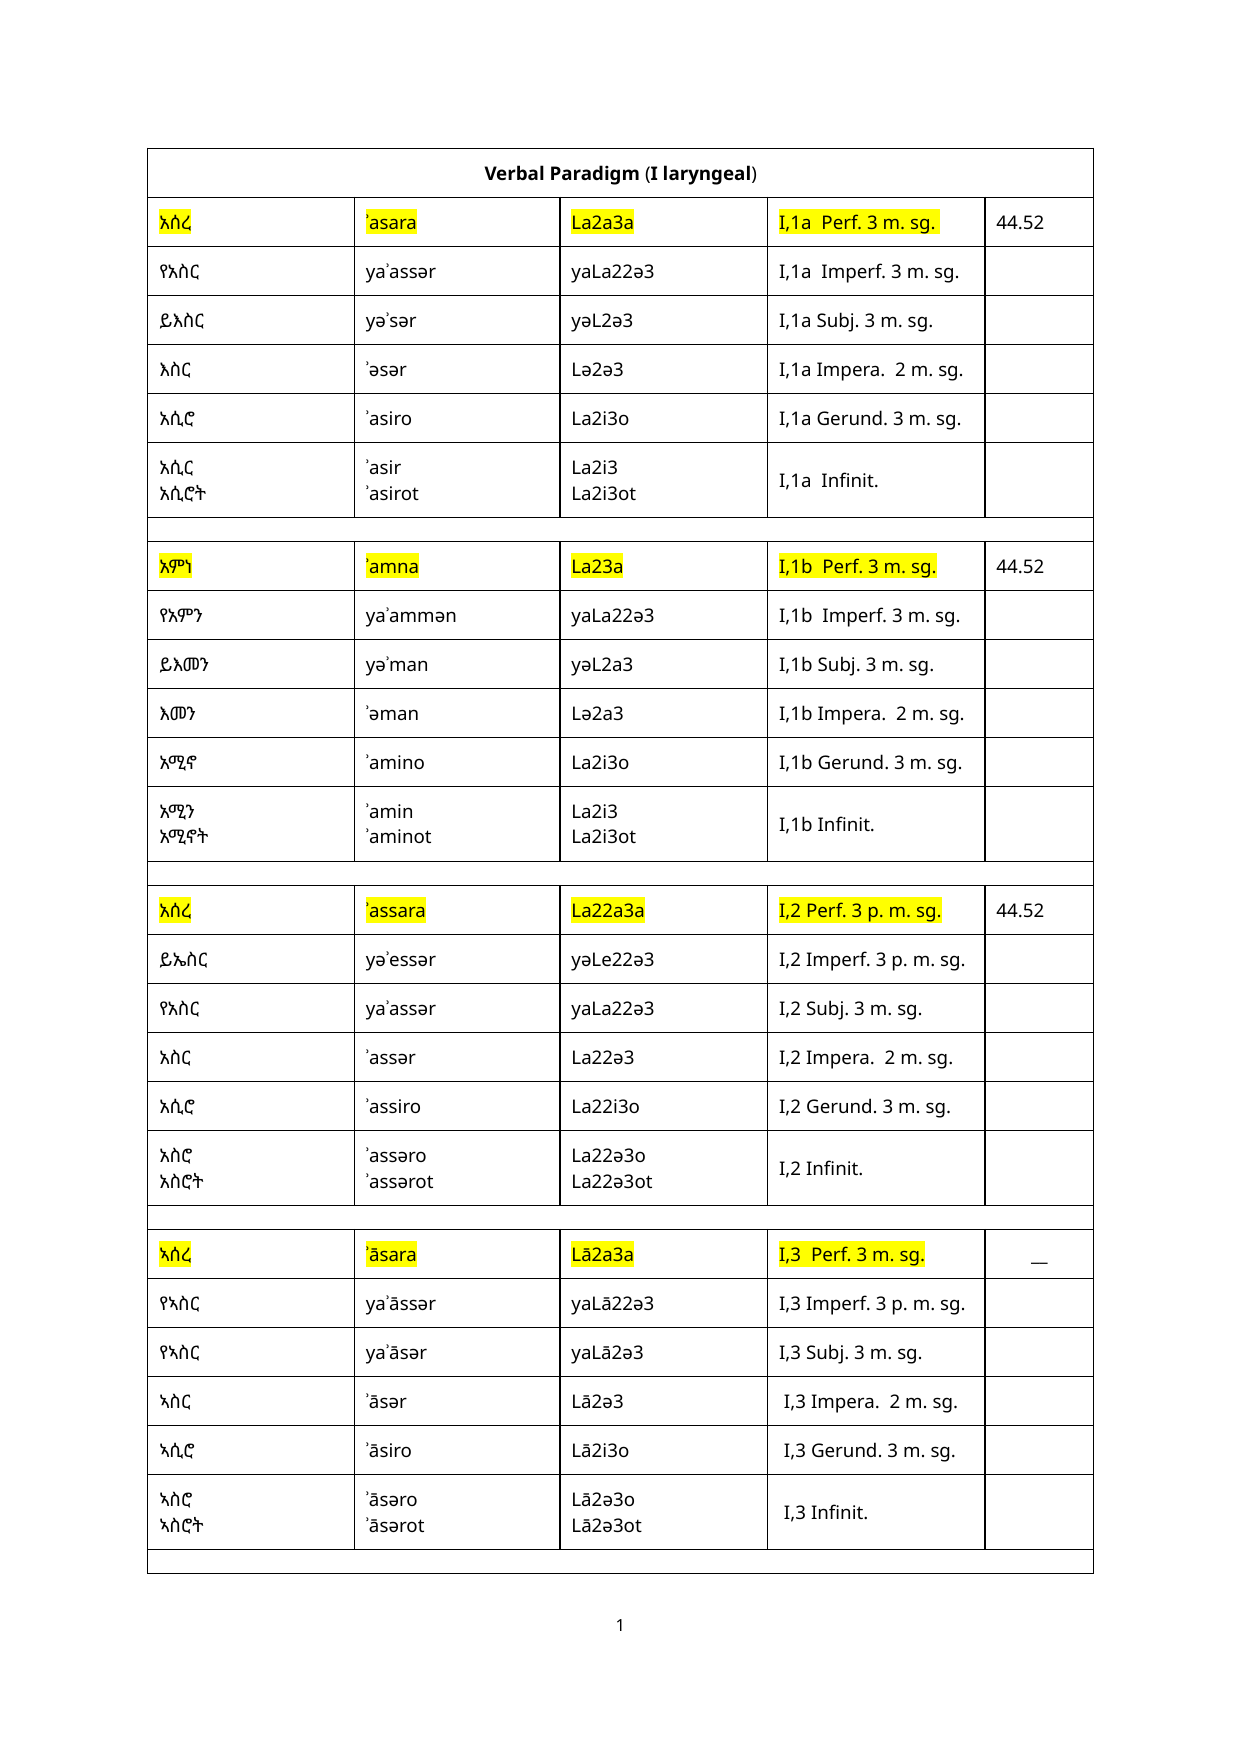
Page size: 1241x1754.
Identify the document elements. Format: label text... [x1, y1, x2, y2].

table_cell Lā2ǝ3 [561, 1377, 767, 1425]
table_cell አስሮ አስሮት [148, 1131, 354, 1205]
table_cell ʾamino [355, 738, 559, 786]
table_cell ʾassiro [355, 1082, 559, 1130]
table_cell አሰረ [148, 886, 354, 934]
table_cell [148, 862, 1093, 885]
table_cell ʾǝsǝr [355, 345, 559, 393]
table_cell [148, 1206, 1093, 1229]
table_cell La23a [561, 542, 767, 590]
table_cell I,1a Impera. 2 m. sg. [768, 345, 984, 393]
table_cell ኣስር [148, 1377, 354, 1425]
table_cell ʾasiro [355, 394, 559, 442]
table_cell ʾāsara [355, 1230, 559, 1278]
table_cell እስር [148, 345, 354, 393]
table_cell 44.52 [986, 886, 1093, 934]
table_cell yaLa22ǝ3 [561, 984, 767, 1032]
table_cell አሲሮ [148, 394, 354, 442]
table_cell I,3 Impera. 2 m. sg. [768, 1377, 984, 1425]
table_cell [986, 591, 1093, 639]
table_cell አሲሮ [148, 1082, 354, 1130]
table_cell La22ǝ3o La22ǝ3ot [561, 1131, 767, 1205]
table_cell yǝL2a3 [561, 640, 767, 688]
table_cell ʾasir ʾasirot [355, 443, 559, 517]
table_cell I,3 Subj. 3 m. sg. [768, 1328, 984, 1376]
table_cell I,3 Infinit. [768, 1475, 984, 1549]
table_cell ይእስር [148, 296, 354, 344]
table_cell ʾassǝr [355, 1033, 559, 1081]
table_cell yaʾāssǝr [355, 1279, 559, 1327]
table_cell የአስር [148, 984, 354, 1032]
table_cell ʾassǝro ʾassǝrot [355, 1131, 559, 1205]
table_cell I,1a Perf. 3 m. sg. [768, 198, 984, 246]
table_cell [986, 1082, 1093, 1130]
table_cell አሰረ [148, 198, 354, 246]
table_cell Lā2a3a [561, 1230, 767, 1278]
table_cell አሚኖ [148, 738, 354, 786]
table_cell I,2 Infinit. [768, 1131, 984, 1205]
table_cell የኣስር [148, 1279, 354, 1327]
table_cell I,2 Impera. 2 m. sg. [768, 1033, 984, 1081]
table_cell yaLa22ǝ3 [561, 247, 767, 295]
table_cell የአምን [148, 591, 354, 639]
table_cell I,2 Imperf. 3 p. m. sg. [768, 935, 984, 983]
table_cell ኣስሮ ኣስሮት [148, 1475, 354, 1549]
table_cell ኣሰረ [148, 1230, 354, 1278]
table_cell [986, 345, 1093, 393]
table_cell Lā2ǝ3o Lā2ǝ3ot [561, 1475, 767, 1549]
table_cell [986, 1426, 1093, 1474]
table_cell 44.52 [986, 542, 1093, 590]
table_header Verbal Paradigm (I laryngeal) [148, 149, 1093, 197]
table_cell I,2 Gerund. 3 m. sg. [768, 1082, 984, 1130]
table_cell I,2 Subj. 3 m. sg. [768, 984, 984, 1032]
table_cell I,2 Perf. 3 p. m. sg. [768, 886, 984, 934]
table_cell I,1b Gerund. 3 m. sg. [768, 738, 984, 786]
table_cell [986, 738, 1093, 786]
table_cell I,1b Infinit. [768, 787, 984, 861]
table_cell yǝL2ǝ3 [561, 296, 767, 344]
table_cell I,3 Gerund. 3 m. sg. [768, 1426, 984, 1474]
table_cell [986, 787, 1093, 861]
table_cell [986, 1279, 1093, 1327]
table_cell La2i3o [561, 738, 767, 786]
table_cell La2i3 La2i3ot [561, 787, 767, 861]
table_cell Lǝ2a3 [561, 689, 767, 737]
table_cell ʾāsǝr [355, 1377, 559, 1425]
table_cell [148, 1550, 1093, 1573]
table_cell [986, 247, 1093, 295]
table_cell ይኤስር [148, 935, 354, 983]
table_cell I,3 Perf. 3 m. sg. [768, 1230, 984, 1278]
table_cell ይእመን [148, 640, 354, 688]
table_cell La22ǝ3 [561, 1033, 767, 1081]
table_cell I,3 Imperf. 3 p. m. sg. [768, 1279, 984, 1327]
table_cell ኣሲሮ [148, 1426, 354, 1474]
table_cell [148, 518, 1093, 541]
table_cell [986, 394, 1093, 442]
table_cell yaLa22ǝ3 [561, 591, 767, 639]
table_cell ʾamin ʾaminot [355, 787, 559, 861]
table_cell I,1a Infinit. [768, 443, 984, 517]
table_cell [986, 689, 1093, 737]
table_cell La22i3o [561, 1082, 767, 1130]
table_cell ʾāsiro [355, 1426, 559, 1474]
table_cell I,1a Imperf. 3 m. sg. [768, 247, 984, 295]
table_cell [986, 1328, 1093, 1376]
table_cell yǝʾessǝr [355, 935, 559, 983]
table_cell [986, 640, 1093, 688]
table_cell Lā2i3o [561, 1426, 767, 1474]
table_cell አሚን አሚኖት [148, 787, 354, 861]
table_cell yaLā22ǝ3 [561, 1279, 767, 1327]
table_cell I,1b Imperf. 3 m. sg. [768, 591, 984, 639]
table_cell La22a3a [561, 886, 767, 934]
table_cell yaLā2ǝ3 [561, 1328, 767, 1376]
table_cell ʾāsǝro ʾāsǝrot [355, 1475, 559, 1549]
table_cell I,1a Subj. 3 m. sg. [768, 296, 984, 344]
table_cell Lǝ2ǝ3 [561, 345, 767, 393]
table_cell yaʾāsǝr [355, 1328, 559, 1376]
table_cell ʾamna [355, 542, 559, 590]
table_cell አስር [148, 1033, 354, 1081]
table_cell __ [986, 1230, 1093, 1278]
table_cell [986, 1131, 1093, 1205]
table_cell የኣስር [148, 1328, 354, 1376]
table_cell I,1b Perf. 3 m. sg. [768, 542, 984, 590]
table_cell [986, 1475, 1093, 1549]
table_cell yǝʾman [355, 640, 559, 688]
table_cell yaʾassǝr [355, 247, 559, 295]
table_cell [986, 1033, 1093, 1081]
table_cell yaʾammǝn [355, 591, 559, 639]
table_cell yǝLe22ǝ3 [561, 935, 767, 983]
table_cell yǝʾsǝr [355, 296, 559, 344]
table_cell እመን [148, 689, 354, 737]
table_cell I,1a Gerund. 3 m. sg. [768, 394, 984, 442]
table_cell ʾǝman [355, 689, 559, 737]
table_cell ʾasara [355, 198, 559, 246]
table_cell ʾassara [355, 886, 559, 934]
table_cell [986, 984, 1093, 1032]
table_cell [986, 935, 1093, 983]
table_cell I,1b Impera. 2 m. sg. [768, 689, 984, 737]
table_cell I,1b Subj. 3 m. sg. [768, 640, 984, 688]
table_cell [986, 1377, 1093, 1425]
table_cell 44.52 [986, 198, 1093, 246]
table_cell [986, 296, 1093, 344]
table_cell La2i3 La2i3ot [561, 443, 767, 517]
table_cell አሲር አሲሮት [148, 443, 354, 517]
table_cell La2a3a [561, 198, 767, 246]
table_cell [986, 443, 1093, 517]
table_cell አምነ [148, 542, 354, 590]
table_cell yaʾassǝr [355, 984, 559, 1032]
table_cell የአስር [148, 247, 354, 295]
table_cell La2i3o [561, 394, 767, 442]
